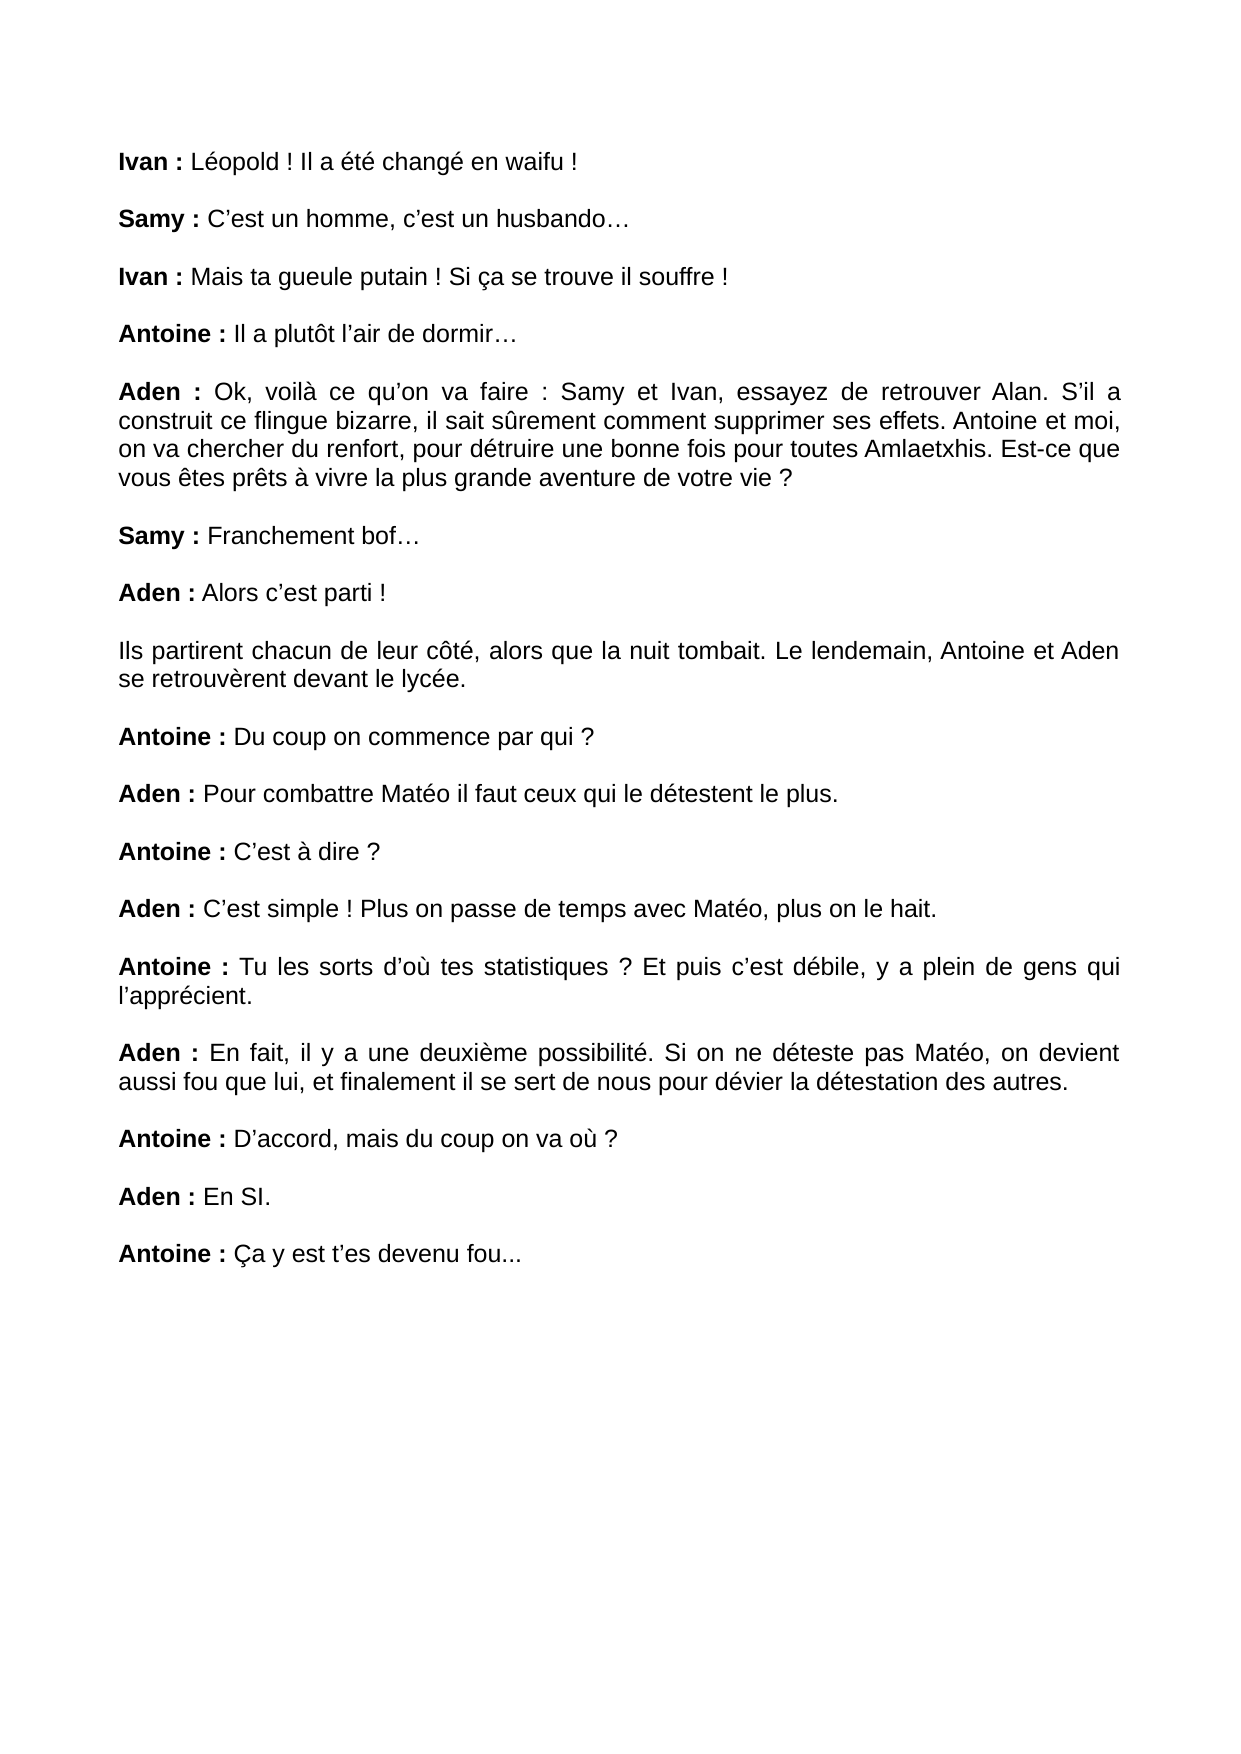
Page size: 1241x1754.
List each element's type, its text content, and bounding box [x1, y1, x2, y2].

text Aden : En fait, il y a une deuxième possibilité. Si on ne déteste pas Matéo, on devient aussi fou que lui, et finalement il se sert de nous pour dévier la détestation des autres. [118, 1038, 1122, 1096]
text Aden : En SI. [118, 1182, 1122, 1211]
text Antoine : Ça y est t’es devenu fou... [118, 1239, 1122, 1268]
text Antoine : Du coup on commence par qui ? [118, 722, 1122, 751]
text Samy : C’est un homme, c’est un husbando… [118, 204, 1122, 233]
text Antoine : C’est à dire ? [118, 837, 1122, 866]
text Aden : Alors c’est parti ! [118, 578, 1122, 607]
text Ivan : Léopold ! Il a été changé en waifu ! [118, 147, 1122, 176]
text Aden : C’est simple ! Plus on passe de temps avec Matéo, plus on le hait. [118, 894, 1122, 923]
text Ivan : Mais ta gueule putain ! Si ça se trouve il souffre ! [118, 262, 1122, 291]
text Samy : Franchement bof… [118, 521, 1122, 549]
text Antoine : Tu les sorts d’où tes statistiques ? Et puis c’est débile, y a plein de gens qui l’apprécient. [118, 952, 1122, 1009]
text Antoine : Il a plutôt l’air de dormir… [118, 319, 1122, 348]
text Antoine : D’accord, mais du coup on va où ? [118, 1124, 1122, 1153]
text Aden : Pour combattre Matéo il faut ceux qui le détestent le plus. [118, 779, 1122, 808]
text Aden : Ok, voilà ce qu’on va faire : Samy et Ivan, essayez de retrouver Alan. S’il a construit ce flingue bizarre, il sait sûrement comment supprimer ses effets. Antoine et moi, on va chercher du renfort, pour détruire une bonne fois pour toutes Amlaetxhis. Est-ce que vous êtes prêts à vivre la plus grande aventure de votre vie ? [118, 377, 1122, 492]
text Ils partirent chacun de leur côté, alors que la nuit tombait. Le lendemain, Antoine et Aden se retrouvèrent devant le lycée. [118, 636, 1122, 693]
